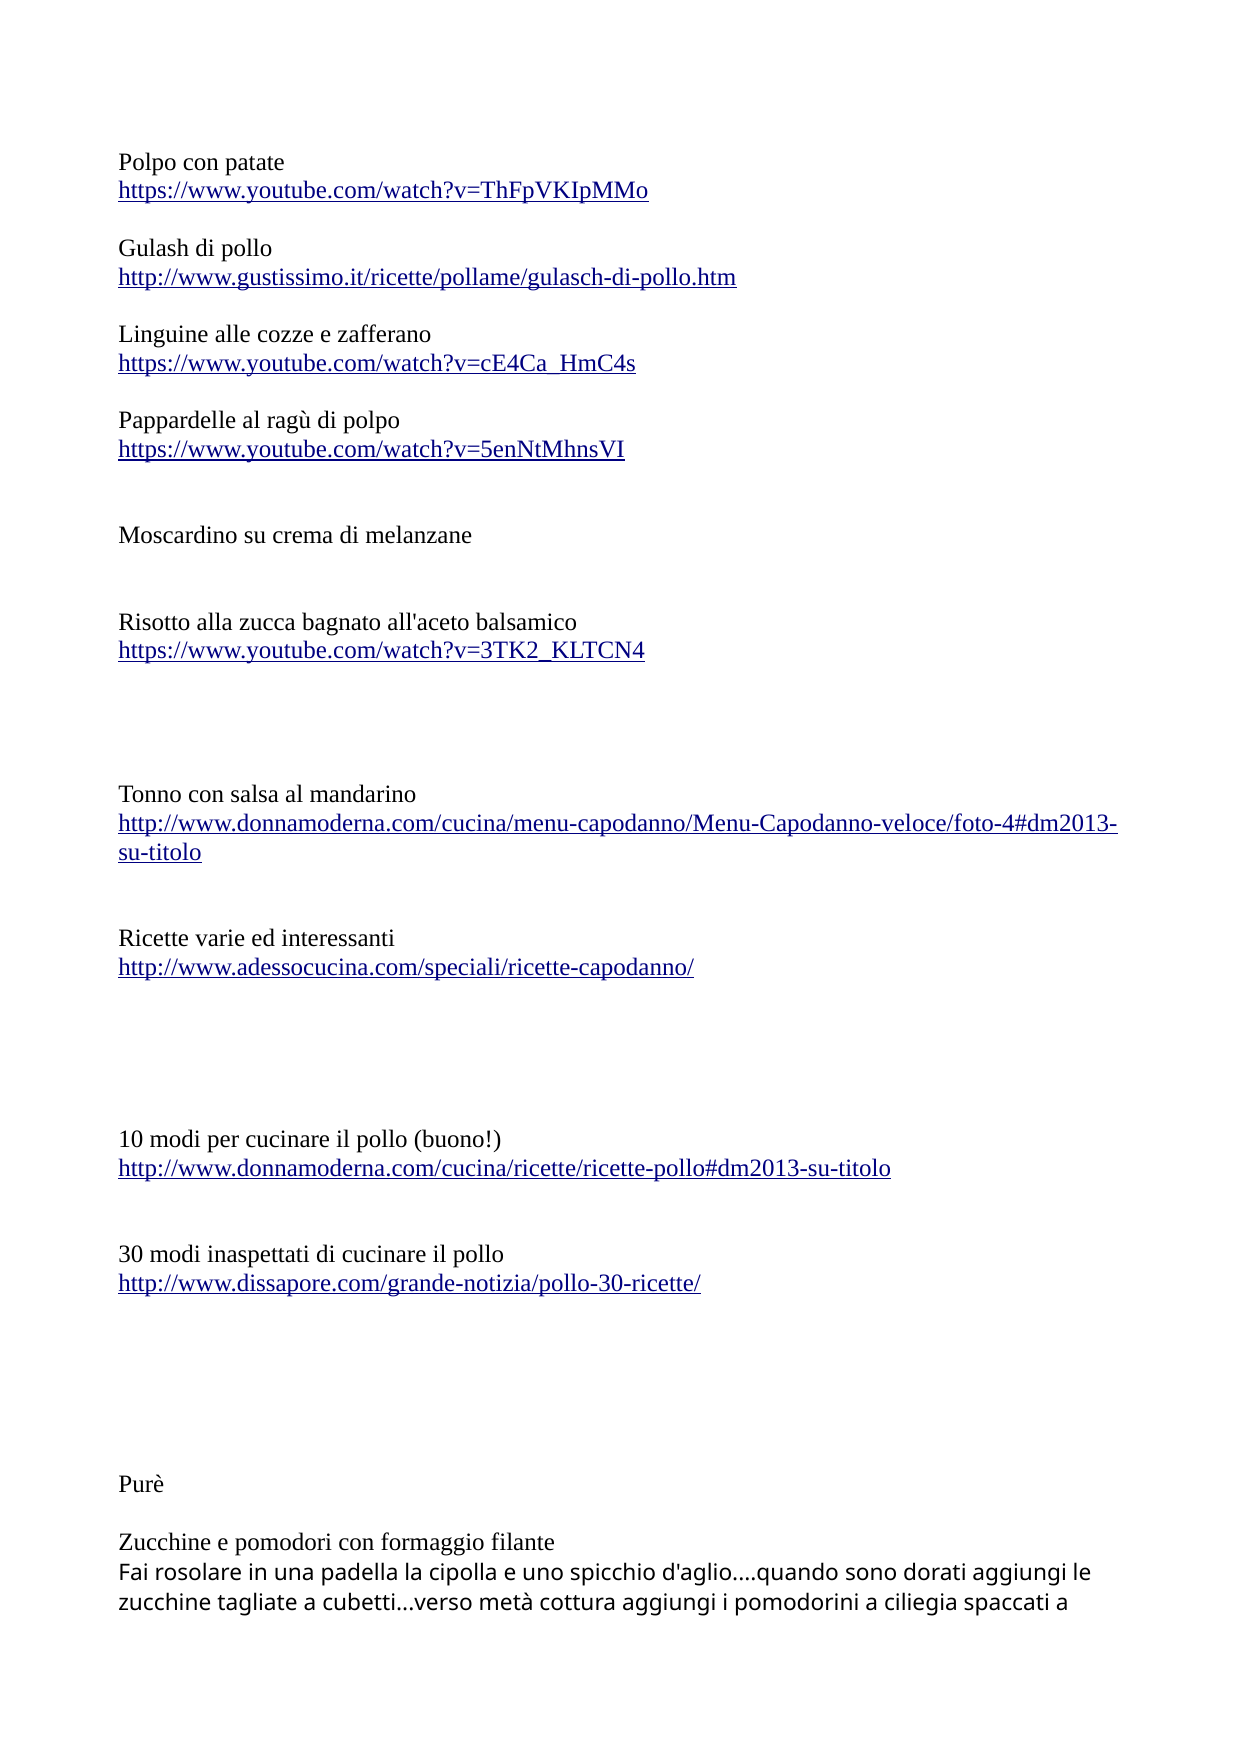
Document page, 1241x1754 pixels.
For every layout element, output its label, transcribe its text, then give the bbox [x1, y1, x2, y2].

text Gulash di pollo [118, 233, 1122, 262]
text 10 modi per cucinare il pollo (buono!) [118, 1124, 1122, 1153]
text https://www.youtube.com/watch?v=cE4Ca_HmC4s [118, 348, 1122, 377]
text http://www.dissapore.com/grande-notizia/pollo-30-ricette/ [118, 1268, 1122, 1297]
text Pappardelle al ragù di polpo [118, 406, 1122, 434]
text Fai rosolare in una padella la cipolla e uno spicchio d'aglio....quando sono dorati aggiungi le zucchine tagliate a cubetti...verso metà cottura aggiungi i pomodorini a ciliegia spaccati a [118, 1556, 1122, 1617]
text http://www.gustissimo.it/ricette/pollame/gulasch-di-pollo.htm [118, 262, 1122, 291]
text https://www.youtube.com/watch?v=ThFpVKIpMMo [118, 176, 1122, 204]
text Polpo con patate [118, 147, 1122, 176]
text Zucchine e pomodori con formaggio filante [118, 1527, 1122, 1556]
text https://www.youtube.com/watch?v=3TK2_KLTCN4 [118, 636, 1122, 664]
text http://www.donnamoderna.com/cucina/ricette/ricette-pollo#dm2013-su-titolo [118, 1153, 1122, 1182]
text Ricette varie ed interessanti [118, 923, 1122, 952]
text 30 modi inaspettati di cucinare il pollo [118, 1239, 1122, 1268]
text Risotto alla zucca bagnato all'aceto balsamico [118, 607, 1122, 636]
text https://www.youtube.com/watch?v=5enNtMhnsVI [118, 434, 1122, 463]
text http://www.donnamoderna.com/cucina/menu-capodanno/Menu-Capodanno-veloce/foto-4#dm2013-su-titolo [118, 808, 1122, 866]
text Tonno con salsa al mandarino [118, 779, 1122, 808]
text Purè [118, 1469, 1122, 1498]
text Moscardino su crema di melanzane [118, 521, 1122, 549]
text Linguine alle cozze e zafferano [118, 319, 1122, 348]
text http://www.adessocucina.com/speciali/ricette-capodanno/ [118, 952, 1122, 981]
